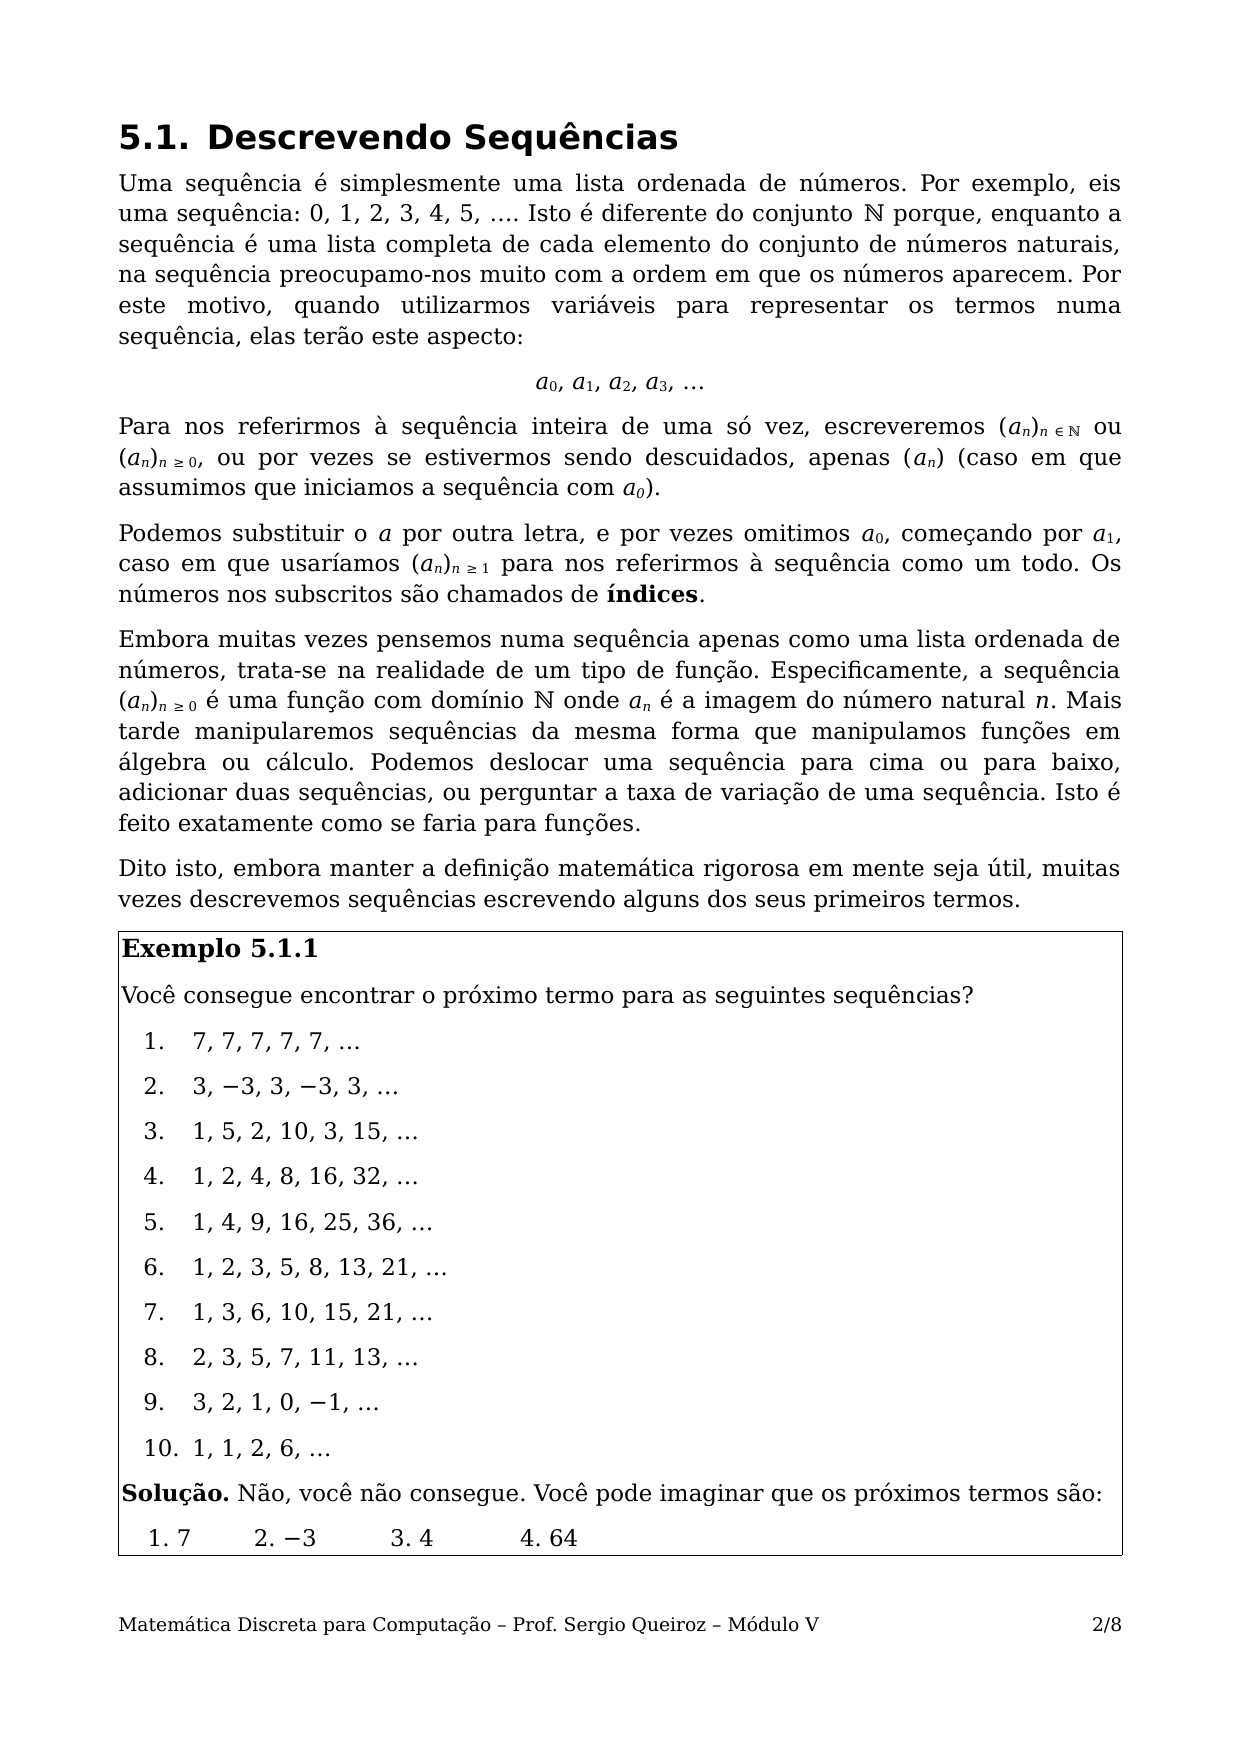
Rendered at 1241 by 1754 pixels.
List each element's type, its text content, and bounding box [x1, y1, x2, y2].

list 1, 2, 3, 5, 8, 13, 21, … [119, 1251, 1122, 1281]
text Podemos substituir o a por outra letra, e por vezes omitimos a0, começando por a1, caso em que usaríamos (an)n ≥ 1 para nos referirmos à sequência como um todo. Os números nos subscritos são chamados de índices. [118, 520, 1122, 608]
text Dito isto, embora manter a definição matemática rigorosa em mente seja útil, muitas vezes descrevemos sequências escrevendo alguns dos seus primeiros termos. [118, 855, 1122, 913]
subtitle Descrevendo Sequências [118, 118, 1122, 157]
list 1, 3, 6, 10, 15, 21, … [119, 1296, 1122, 1326]
text Para nos referirmos à sequência inteira de uma só vez, escreveremos (an)n ∈ ℕ ou (an)n ≥ 0, ou por vezes se estivermos sendo descuidados, apenas (an) (caso em que assumimos que iniciamos a sequência com a0). [118, 413, 1122, 501]
list 1, 1, 2, 6, … [119, 1432, 1122, 1461]
list 1, 2, 4, 8, 16, 32, … [119, 1160, 1122, 1190]
list 1, 4, 9, 16, 25, 36, … [119, 1206, 1122, 1235]
text Uma sequência é simplesmente uma lista ordenada de números. Por exemplo, eis uma sequência: 0, 1, 2, 3, 4, 5, …. Isto é diferente do conjunto ℕ porque, enquanto a sequência é uma lista completa de cada elemento do conjunto de números naturais, na sequência preocupamo-nos muito com a ordem em que os números aparecem. Por este motivo, quando utilizarmos variáveis para representar os termos numa sequência, elas terão este aspecto: [118, 170, 1122, 349]
text Embora muitas vezes pensemos numa sequência apenas como uma lista ordenada de números, trata-se na realidade de um tipo de função. Especificamente, a sequência (an)n ≥ 0 é uma função com domínio ℕ onde an é a imagem do número natural n. Mais tarde manipularemos sequências da mesma forma que manipulamos funções em álgebra ou cálculo. Podemos deslocar uma sequência para cima ou para baixo, adicionar duas sequências, ou perguntar a taxa de variação de uma sequência. Isto é feito exatamente como se faria para funções. [118, 626, 1122, 837]
list 7, 7, 7, 7, 7, … [119, 1025, 1122, 1054]
list 3, 2, 1, 0, −1, … [119, 1386, 1122, 1416]
list 2, 3, 5, 7, 11, 13, … [119, 1341, 1122, 1371]
text 1. 7 2. −3 3. 4 4. 64 [119, 1522, 1122, 1555]
text Você consegue encontrar o próximo termo para as seguintes sequências? [119, 979, 1122, 1009]
text Solução. Não, você não consegue. Você pode imaginar que os próximos termos são: [119, 1477, 1122, 1507]
text a0, a1, a2, a3, … [118, 368, 1122, 395]
list 1, 5, 2, 10, 3, 15, … [119, 1115, 1122, 1145]
list 3, −3, 3, −3, 3, … [119, 1070, 1122, 1100]
text Exemplo 5.1.1 [119, 932, 1122, 964]
